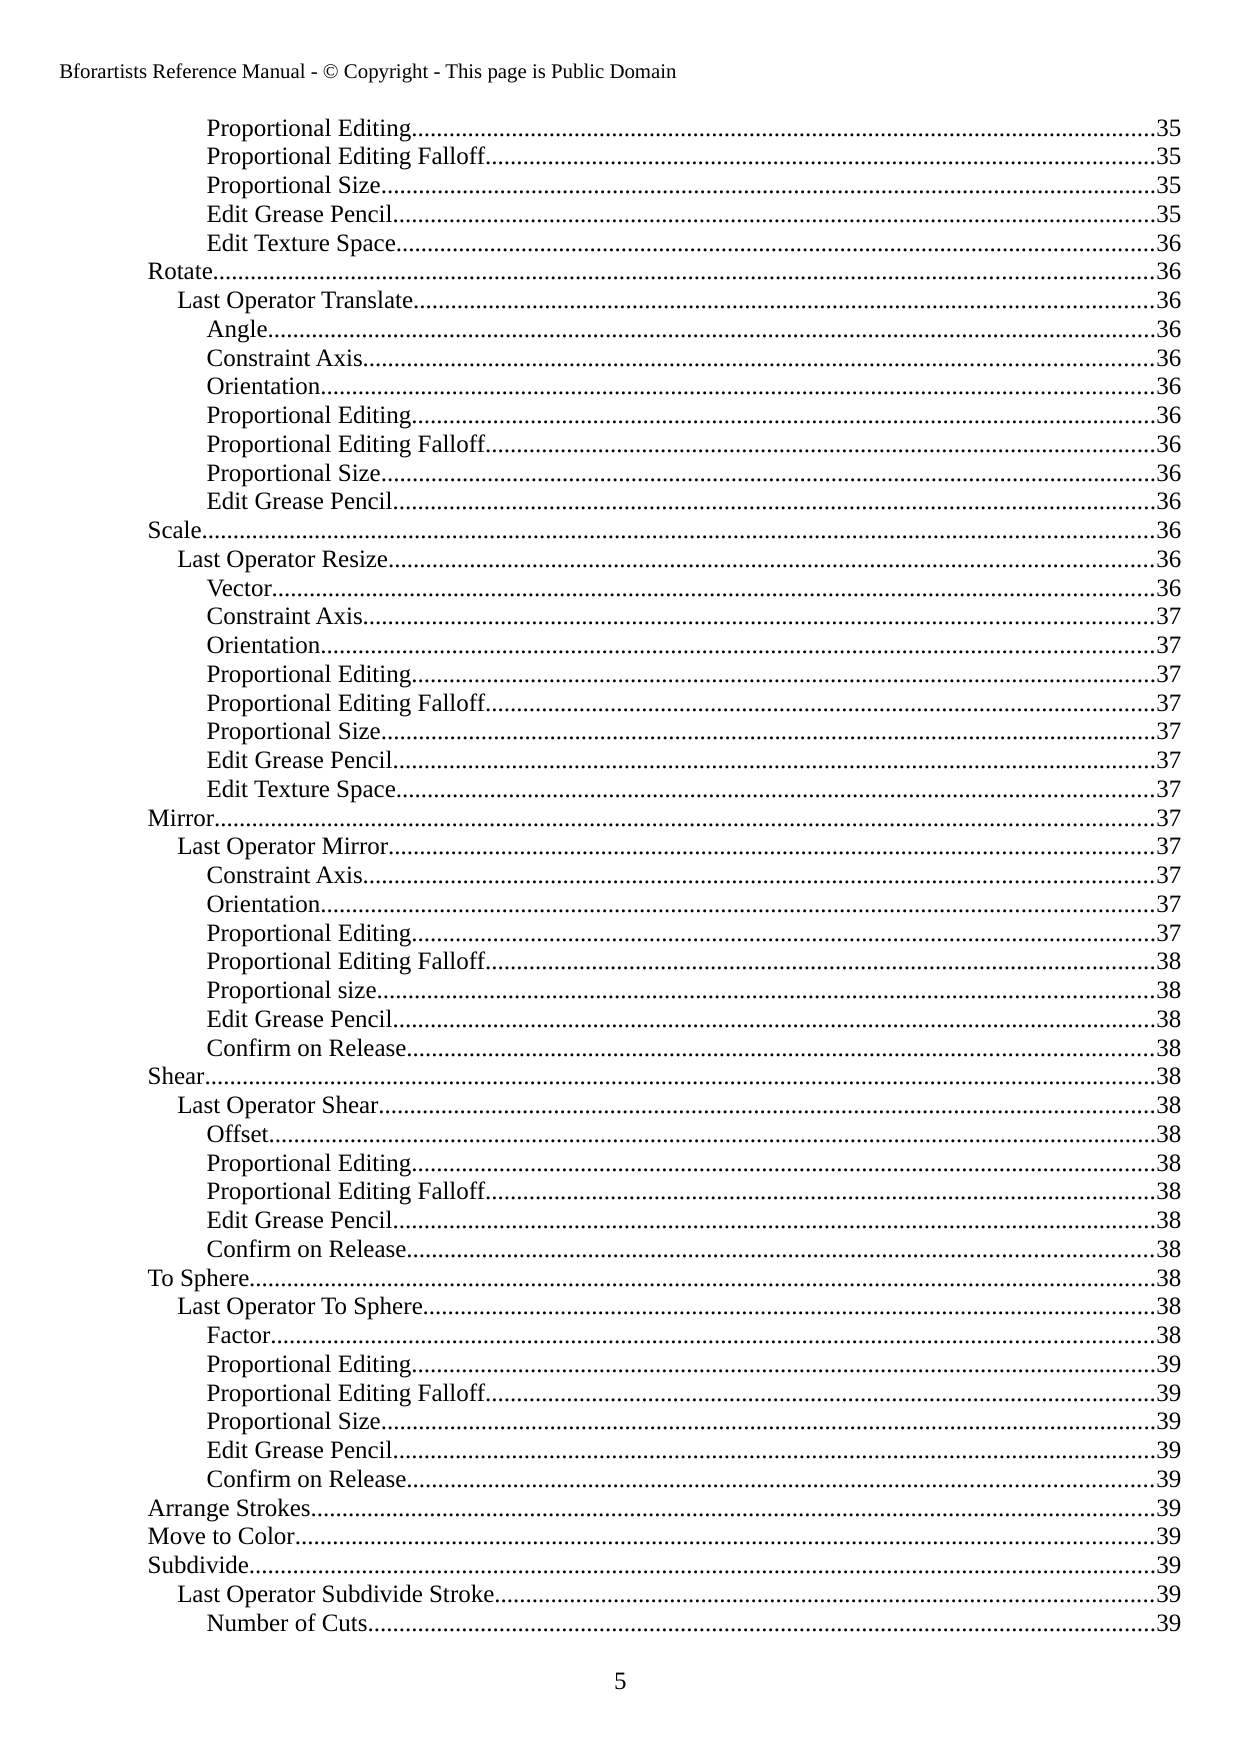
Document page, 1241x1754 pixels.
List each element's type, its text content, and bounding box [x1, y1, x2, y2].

text Constraint Axis 36 [206, 343, 1181, 371]
text Proportional Editing Falloff 35 [206, 141, 1181, 170]
text Proportional Size 39 [206, 1406, 1181, 1435]
text Edit Grease Pencil 36 [206, 486, 1181, 515]
text Proportional Size 37 [206, 716, 1181, 745]
text Proportional Editing 39 [206, 1349, 1181, 1378]
text Orientation 37 [206, 889, 1181, 918]
text Proportional size 38 [206, 975, 1181, 1004]
text Edit Texture Space 36 [206, 228, 1181, 256]
text Proportional Editing Falloff 38 [206, 1176, 1181, 1205]
text Proportional Size 35 [206, 170, 1181, 199]
text Proportional Editing Falloff 38 [206, 946, 1181, 975]
text Arrange Strokes 39 [147, 1493, 1181, 1521]
text Last Operator Translate 36 [177, 285, 1181, 314]
text Edit Texture Space 37 [206, 774, 1181, 803]
text Proportional Editing 37 [206, 659, 1181, 688]
text Edit Grease Pencil 35 [206, 199, 1181, 228]
text Proportional Editing Falloff 39 [206, 1378, 1181, 1406]
text Proportional Size 36 [206, 458, 1181, 486]
text Confirm on Release 38 [206, 1234, 1181, 1263]
text Confirm on Release 38 [206, 1033, 1181, 1061]
text Move to Color 39 [147, 1521, 1181, 1550]
text Constraint Axis 37 [206, 601, 1181, 630]
text Edit Grease Pencil 39 [206, 1435, 1181, 1464]
text Scale 36 [147, 515, 1181, 544]
text Last Operator To Sphere 38 [177, 1291, 1181, 1320]
text Orientation 36 [206, 371, 1181, 400]
text Constraint Axis 37 [206, 860, 1181, 889]
text Proportional Editing 35 [206, 113, 1181, 141]
text Subdivide 39 [147, 1550, 1181, 1579]
text Confirm on Release 39 [206, 1464, 1181, 1493]
text Proportional Editing 38 [206, 1148, 1181, 1176]
text Proportional Editing Falloff 36 [206, 429, 1181, 458]
text Angle 36 [206, 314, 1181, 343]
text Vector 36 [206, 573, 1181, 601]
text Last Operator Mirror 37 [177, 831, 1181, 860]
text Edit Grease Pencil 37 [206, 745, 1181, 774]
text Last Operator Shear 38 [177, 1090, 1181, 1119]
text Number of Cuts 39 [206, 1608, 1181, 1636]
text Edit Grease Pencil 38 [206, 1205, 1181, 1234]
text Proportional Editing 36 [206, 400, 1181, 429]
text To Sphere 38 [147, 1263, 1181, 1291]
text Orientation 37 [206, 630, 1181, 659]
text Edit Grease Pencil 38 [206, 1004, 1181, 1033]
text Mirror 37 [147, 803, 1181, 831]
text Proportional Editing Falloff 37 [206, 688, 1181, 716]
text Shear 38 [147, 1061, 1181, 1090]
text Last Operator Resize 36 [177, 544, 1181, 573]
text Rotate 36 [147, 256, 1181, 285]
text Factor 38 [206, 1320, 1181, 1349]
text Last Operator Subdivide Stroke 39 [177, 1579, 1181, 1608]
text Offset 38 [206, 1119, 1181, 1148]
text Proportional Editing 37 [206, 918, 1181, 946]
